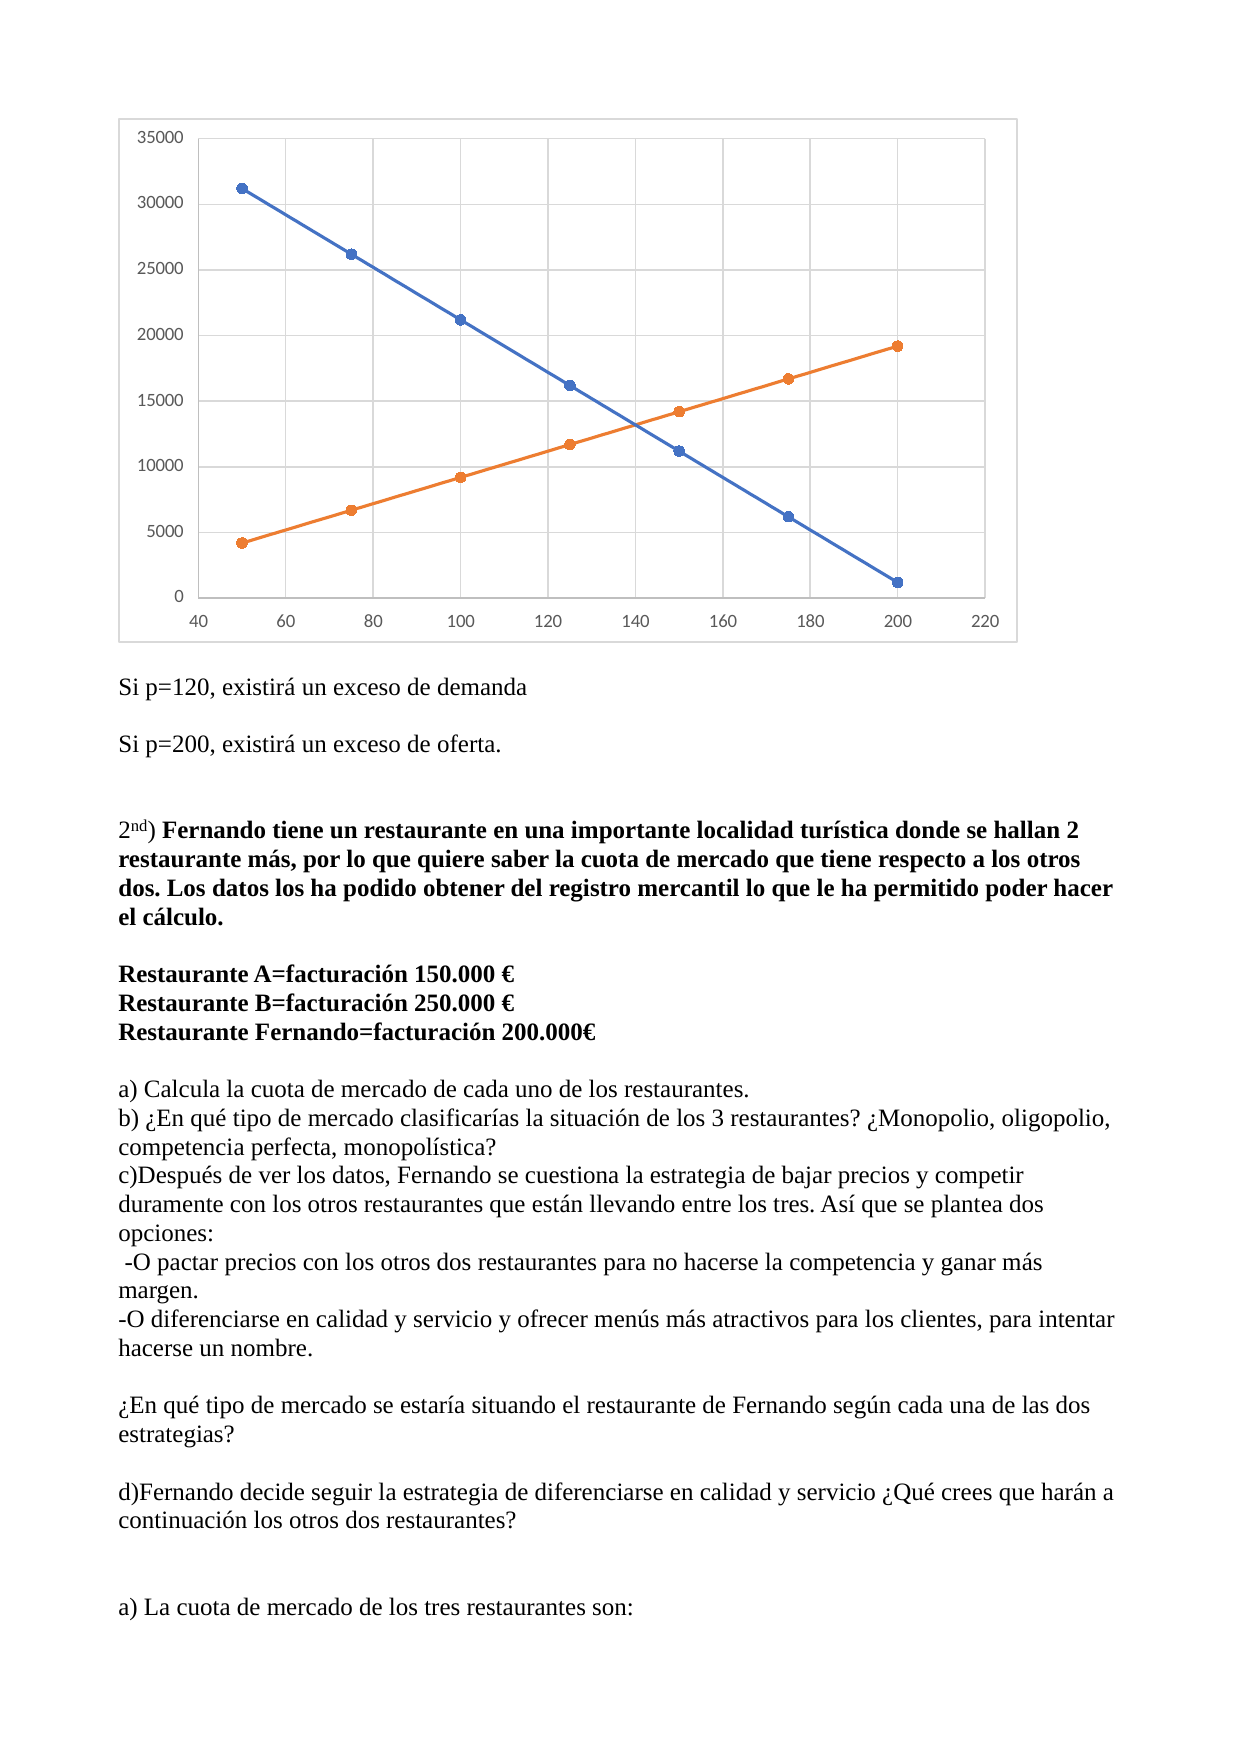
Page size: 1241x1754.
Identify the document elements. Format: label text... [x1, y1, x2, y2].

text Si p=200, existirá un exceso de oferta. [118, 729, 1122, 787]
text ¿En qué tipo de mercado se estaría situando el restaurante de Fernando según cada una de las dos estrategias? [118, 1391, 1122, 1448]
text c)Después de ver los datos, Fernando se cuestiona la estrategia de bajar precios y competir duramente con los otros restaurantes que están llevando entre los tres. Así que se plantea dos opciones: [118, 1161, 1122, 1247]
text a) Calcula la cuota de mercado de cada uno de los restaurantes. [118, 1074, 1122, 1103]
text a) La cuota de mercado de los tres restaurantes son: [118, 1592, 1122, 1621]
text 2nd) Fernando tiene un restaurante en una importante localidad turística donde se hallan 2 restaurante más, por lo que quiere saber la cuota de mercado que tiene respecto a los otros dos. Los datos los ha podido obtener del registro mercantil lo que le ha permitido poder hacer el cálculo. [118, 816, 1122, 931]
text Si p=120, existirá un exceso de demanda [118, 672, 1122, 701]
text Restaurante A=facturación 150.000 € [118, 959, 1122, 988]
text Restaurante B=facturación 250.000 € [118, 988, 1122, 1017]
text -O pactar precios con los otros dos restaurantes para no hacerse la competencia y ganar más margen. [118, 1247, 1122, 1304]
text d)Fernando decide seguir la estrategia de diferenciarse en calidad y servicio ¿Qué crees que harán a continuación los otros dos restaurantes? [118, 1477, 1122, 1534]
text b) ¿En qué tipo de mercado clasificarías la situación de los 3 restaurantes? ¿Monopolio, oligopolio, competencia perfecta, monopolística? [118, 1103, 1122, 1161]
text -O diferenciarse en calidad y servicio y ofrecer menús más atractivos para los clientes, para intentar hacerse un nombre. [118, 1304, 1122, 1362]
text Restaurante Fernando=facturación 200.000€ [118, 1017, 1122, 1046]
